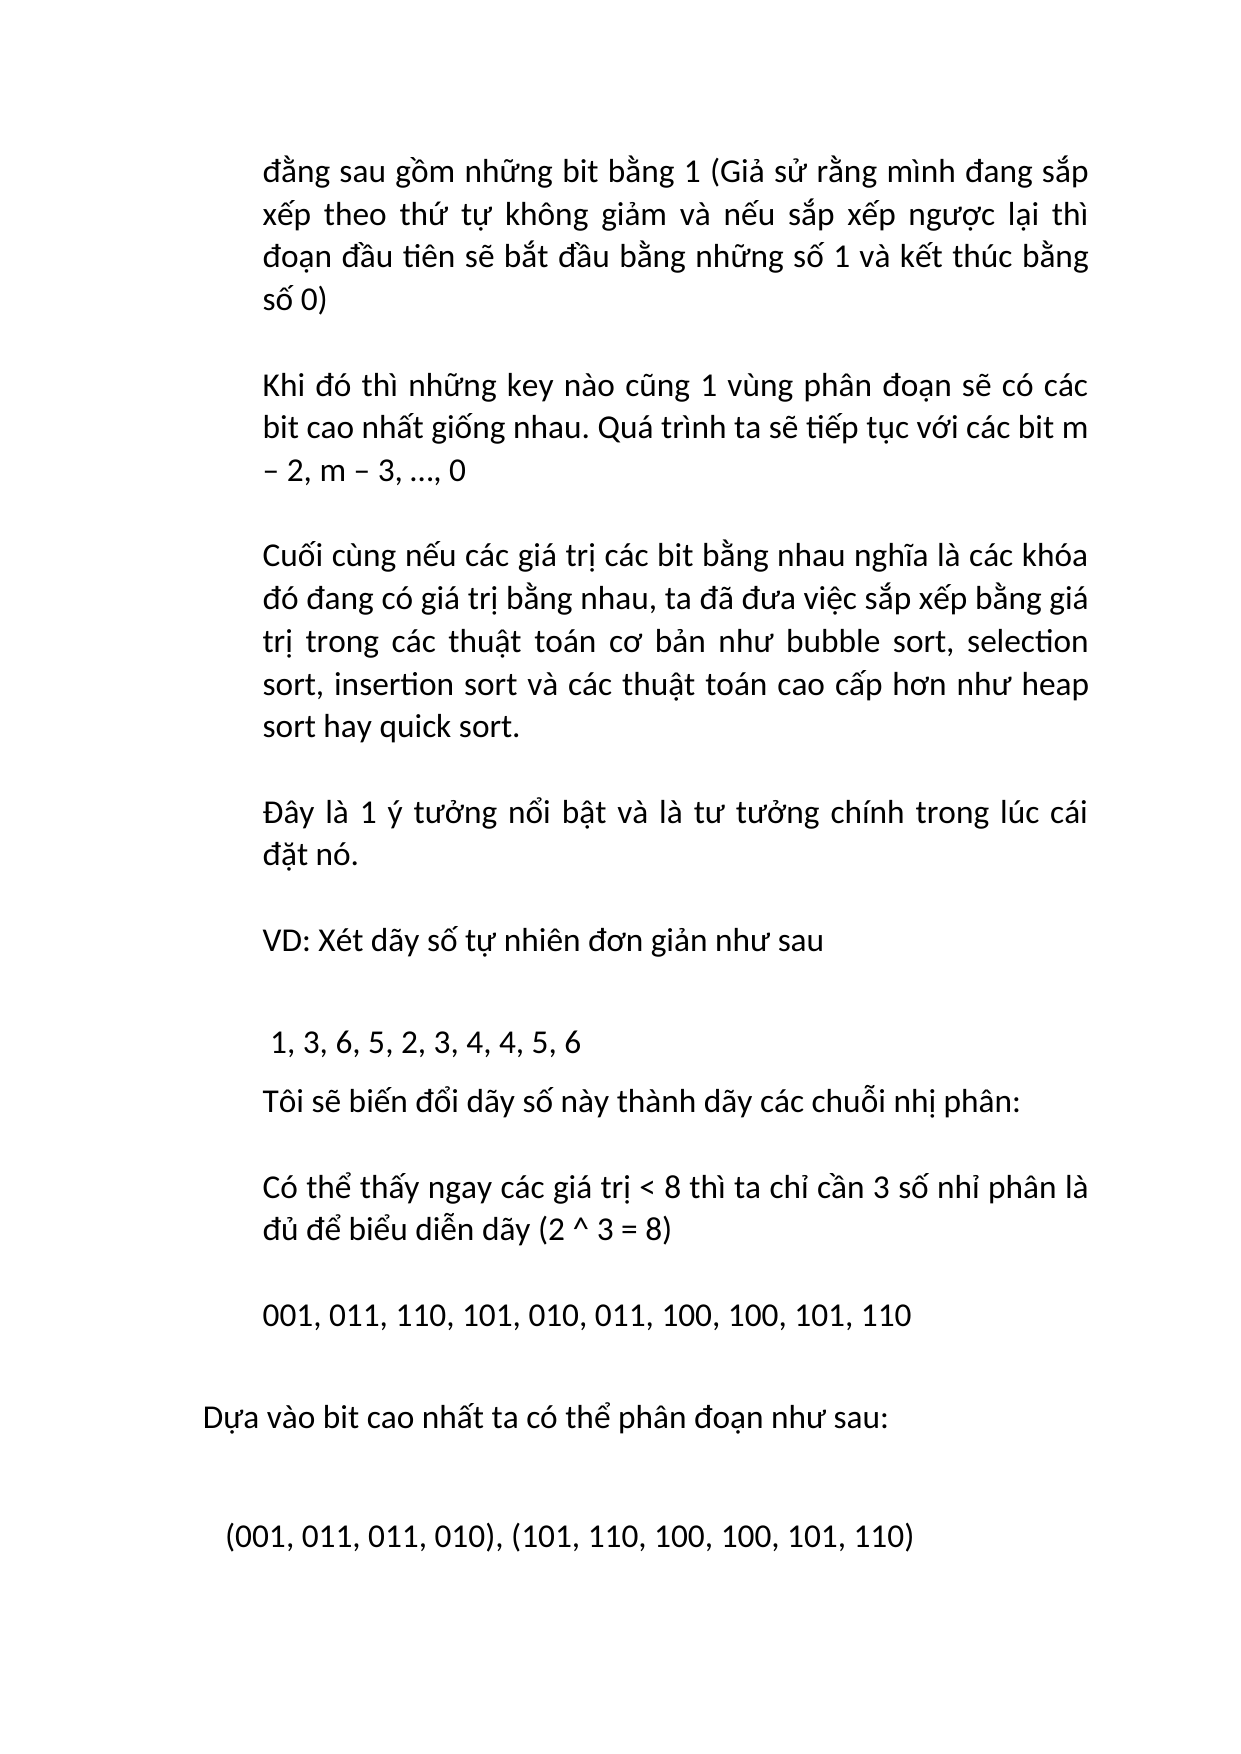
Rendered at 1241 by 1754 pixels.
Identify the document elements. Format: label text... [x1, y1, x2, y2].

list Có thể thấy ngay các giá trị < 8 thì ta chỉ cần 3 số nhỉ phân là đủ để biểu diễn dãy (2 ^ 3 = 8) [262, 1166, 1090, 1249]
list đằng sau gồm những bit bằng 1 (Giả sử rằng mình đang sắp xếp theo thứ tự không giảm và nếu sắp xếp ngược lại thì đoạn đầu tiên sẽ bắt đầu bằng những số 1 và kết thúc bằng số 0) [262, 150, 1090, 319]
list Khi đó thì những key nào cũng 1 vùng phân đoạn sẽ có các bit cao nhất giống nhau. Quá trình ta sẽ tiếp tục với các bit m – 2, m – 3, …, 0 [262, 363, 1090, 490]
text Dựa vào bit cao nhất ta có thể phân đoạn như sau: [150, 1396, 1090, 1437]
list VD: Xét dãy số tự nhiên đơn giản như sau [262, 919, 1090, 959]
list Cuối cùng nếu các giá trị các bit bằng nhau nghĩa là các khóa đó đang có giá trị bằng nhau, ta đã đưa việc sắp xếp bằng giá trị trong các thuật toán cơ bản như bubble sort, selection sort, insertion sort và các thuật toán cao cấp hơn như heap sort hay quick sort. [262, 534, 1090, 746]
list Tôi sẽ biến đổi dãy số này thành dãy các chuỗi nhị phân: [262, 1080, 1090, 1121]
list 001, 011, 110, 101, 010, 011, 100, 100, 101, 110 [262, 1294, 1090, 1334]
text (001, 011, 011, 010), (101, 110, 100, 100, 101, 110) [150, 1514, 1090, 1555]
text 1, 3, 6, 5, 2, 3, 4, 4, 5, 6 [187, 1021, 1090, 1062]
list Đây là 1 ý tưởng nổi bật và là tư tưởng chính trong lúc cái đặt nó. [262, 791, 1090, 874]
